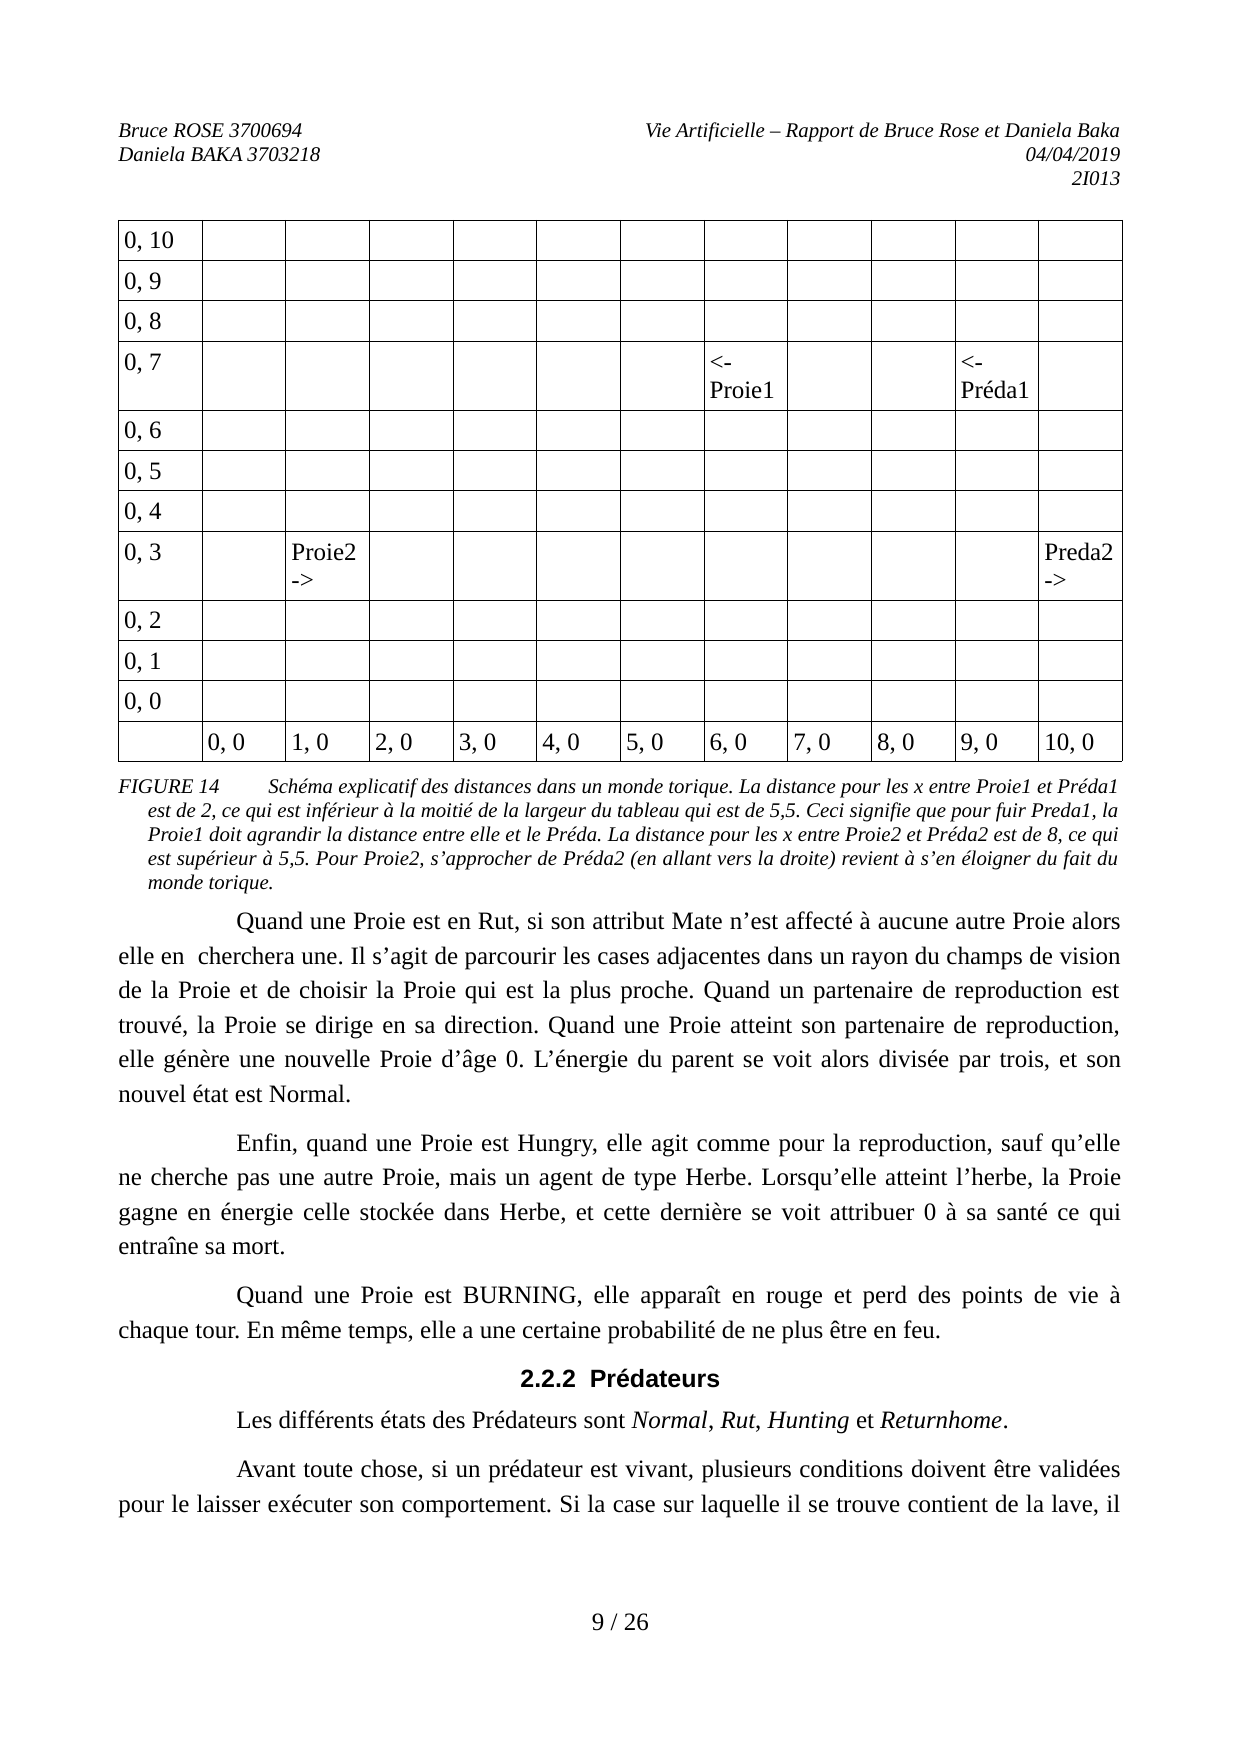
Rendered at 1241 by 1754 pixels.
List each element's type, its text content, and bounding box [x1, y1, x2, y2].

table_cell [203, 601, 285, 640]
table_cell Proie2 -> [286, 532, 369, 600]
table_cell [872, 641, 955, 680]
table_header [537, 221, 620, 260]
table_cell [1039, 261, 1122, 300]
table_cell [286, 301, 369, 341]
table_cell [788, 532, 871, 600]
table_cell [872, 601, 955, 640]
table_cell [537, 301, 620, 341]
table_cell [788, 641, 871, 680]
table_header [370, 221, 453, 260]
table_cell [203, 451, 285, 490]
table_cell [621, 451, 704, 490]
table_cell <-Proie1 [705, 342, 787, 410]
table_cell [286, 342, 369, 410]
table_header [956, 221, 1038, 260]
table_cell [454, 532, 536, 600]
table_cell 0, 4 [119, 491, 202, 531]
table_cell [705, 301, 787, 341]
table_cell [705, 411, 787, 450]
table_cell [286, 451, 369, 490]
table_cell [956, 491, 1038, 531]
table_cell [286, 261, 369, 300]
table_cell [537, 451, 620, 490]
table_cell [454, 301, 536, 341]
table_cell [370, 532, 453, 600]
table_cell [1039, 491, 1122, 531]
table_cell [621, 491, 704, 531]
table_cell 0, 7 [119, 342, 202, 410]
table_cell [788, 411, 871, 450]
table_cell [1039, 601, 1122, 640]
table_cell [370, 301, 453, 341]
table_cell 0, 1 [119, 641, 202, 680]
table_cell 2, 0 [370, 722, 453, 761]
table_cell 7, 0 [788, 722, 871, 761]
table_cell [705, 681, 787, 721]
table_cell [286, 491, 369, 531]
table_cell 8, 0 [872, 722, 955, 761]
table_cell [872, 342, 955, 410]
table_cell [705, 532, 787, 600]
table_header [203, 221, 285, 260]
table_cell [370, 451, 453, 490]
table_cell [705, 601, 787, 640]
table_cell [203, 641, 285, 680]
table_cell 0, 6 [119, 411, 202, 450]
table_cell [454, 491, 536, 531]
table_cell [956, 451, 1038, 490]
table_cell [454, 342, 536, 410]
table_cell [203, 491, 285, 531]
table_cell [956, 601, 1038, 640]
table_cell [119, 722, 202, 761]
table_header [872, 221, 955, 260]
table_cell [872, 532, 955, 600]
table_cell [788, 491, 871, 531]
table_cell 0, 2 [119, 601, 202, 640]
table_cell [956, 301, 1038, 341]
text Enfin, quand une Proie est Hungry, elle agit comme pour la reproduction, sauf qu’elle ne cherche pas une autre Proie, mais un agent de type Herbe. Lorsqu’elle atteint l’herbe, la Proie gagne en énergie celle stockée dans Herbe, et cette dernière se voit attribuer 0 à sa santé ce qui entraîne sa mort. [118, 1128, 1122, 1260]
table_cell [454, 451, 536, 490]
text Les différents états des Prédateurs sont Normal, Rut, Hunting et Returnhome. [118, 1405, 1122, 1434]
table_cell [872, 491, 955, 531]
table_cell <-Préda1 [956, 342, 1038, 410]
table_cell [537, 601, 620, 640]
table_cell [621, 601, 704, 640]
table_cell [454, 681, 536, 721]
table_header [788, 221, 871, 260]
table_cell Preda2 -> [1039, 532, 1122, 600]
table_cell [537, 261, 620, 300]
table_cell [537, 641, 620, 680]
table_cell 0, 5 [119, 451, 202, 490]
table_cell 0, 3 [119, 532, 202, 600]
table_cell [1039, 681, 1122, 721]
table_cell [621, 411, 704, 450]
table_cell [956, 411, 1038, 450]
table_cell [1039, 641, 1122, 680]
table_cell 6, 0 [705, 722, 787, 761]
table_cell [705, 491, 787, 531]
table_cell [621, 532, 704, 600]
table_cell 3, 0 [454, 722, 536, 761]
table_cell [705, 641, 787, 680]
table_cell [872, 681, 955, 721]
table_cell [1039, 301, 1122, 341]
table_cell [454, 641, 536, 680]
table_cell [956, 261, 1038, 300]
table_cell [621, 342, 704, 410]
table_cell [537, 342, 620, 410]
table_cell [956, 532, 1038, 600]
table_cell [621, 681, 704, 721]
table_cell [370, 681, 453, 721]
subtitle Prédateurs [118, 1364, 1122, 1393]
table_cell [370, 261, 453, 300]
table_header [621, 221, 704, 260]
table_cell 10, 0 [1039, 722, 1122, 761]
table_cell [621, 301, 704, 341]
table_cell [203, 681, 285, 721]
table_cell [788, 342, 871, 410]
table_cell [788, 681, 871, 721]
table_cell 9, 0 [956, 722, 1038, 761]
table_cell [286, 641, 369, 680]
table_cell [286, 411, 369, 450]
table_cell [370, 641, 453, 680]
table_header [286, 221, 369, 260]
table_cell [872, 411, 955, 450]
text Quand une Proie est BURNING, elle apparaît en rouge et perd des points de vie à chaque tour. En même temps, elle a une certaine probabilité de ne plus être en feu. [118, 1280, 1122, 1344]
table_cell [621, 261, 704, 300]
table_cell [956, 681, 1038, 721]
table_cell [621, 641, 704, 680]
table_cell [370, 411, 453, 450]
table_cell [203, 342, 285, 410]
table_cell [705, 261, 787, 300]
table_cell 1, 0 [286, 722, 369, 761]
table_cell [1039, 411, 1122, 450]
table_cell [286, 601, 369, 640]
table_cell [872, 261, 955, 300]
table_cell [537, 411, 620, 450]
table_cell 0, 9 [119, 261, 202, 300]
table_cell [454, 601, 536, 640]
table_cell [1039, 451, 1122, 490]
table_cell [370, 342, 453, 410]
table_cell [203, 532, 285, 600]
table_cell [872, 301, 955, 341]
table_cell 0, 0 [119, 681, 202, 721]
table_header [1039, 221, 1122, 260]
table_cell [788, 601, 871, 640]
text Quand une Proie est en Rut, si son attribut Mate n’est affecté à aucune autre Proie alors elle en cherchera une. Il s’agit de parcourir les cases adjacentes dans un rayon du champs de vision de la Proie et de choisir la Proie qui est la plus proche. Quand un partenaire de reproduction est trouvé, la Proie se dirige en sa direction. Quand une Proie atteint son partenaire de reproduction, elle génère une nouvelle Proie d’âge 0. L’énergie du parent se voit alors divisée par trois, et son nouvel état est Normal. [118, 906, 1122, 1108]
table_header [454, 221, 536, 260]
table_cell [203, 301, 285, 341]
table_cell [203, 411, 285, 450]
table_cell [1039, 342, 1122, 410]
table_cell [788, 261, 871, 300]
table_header 0, 10 [119, 221, 202, 260]
table_cell [203, 261, 285, 300]
table_cell [537, 681, 620, 721]
table_header [705, 221, 787, 260]
table_cell [537, 491, 620, 531]
table_cell [370, 491, 453, 531]
table_cell [286, 681, 369, 721]
text Avant toute chose, si un prédateur est vivant, plusieurs conditions doivent être validées pour le laisser exécuter son comportement. Si la case sur laquelle il se trouve contient de la lave, il [118, 1454, 1122, 1517]
table_cell [705, 451, 787, 490]
table_cell [956, 641, 1038, 680]
table_cell [872, 451, 955, 490]
table_cell 0, 0 [203, 722, 285, 761]
table_cell [788, 451, 871, 490]
table_cell [370, 601, 453, 640]
table_cell [454, 261, 536, 300]
table_cell 4, 0 [537, 722, 620, 761]
list Schéma explicatif des distances dans un monde torique. La distance pour les x entre Proie1 et Préda1 est de 2, ce qui est inférieur à la moitié de la largeur du tableau qui est de 5,5. Ceci signifie que pour fuir Preda1, la Proie1 doit agrandir la distance entre elle et le Préda. La distance pour les x entre Proie2 et Préda2 est de 8, ce qui est supérieur à 5,5. Pour Proie2, s’approcher de Préda2 (en allant vers la droite) revient à s’en éloigner du fait du monde torique. [118, 774, 1122, 894]
table_cell [454, 411, 536, 450]
table_cell 5, 0 [621, 722, 704, 761]
table_cell [788, 301, 871, 341]
table_cell [537, 532, 620, 600]
table_cell 0, 8 [119, 301, 202, 341]
